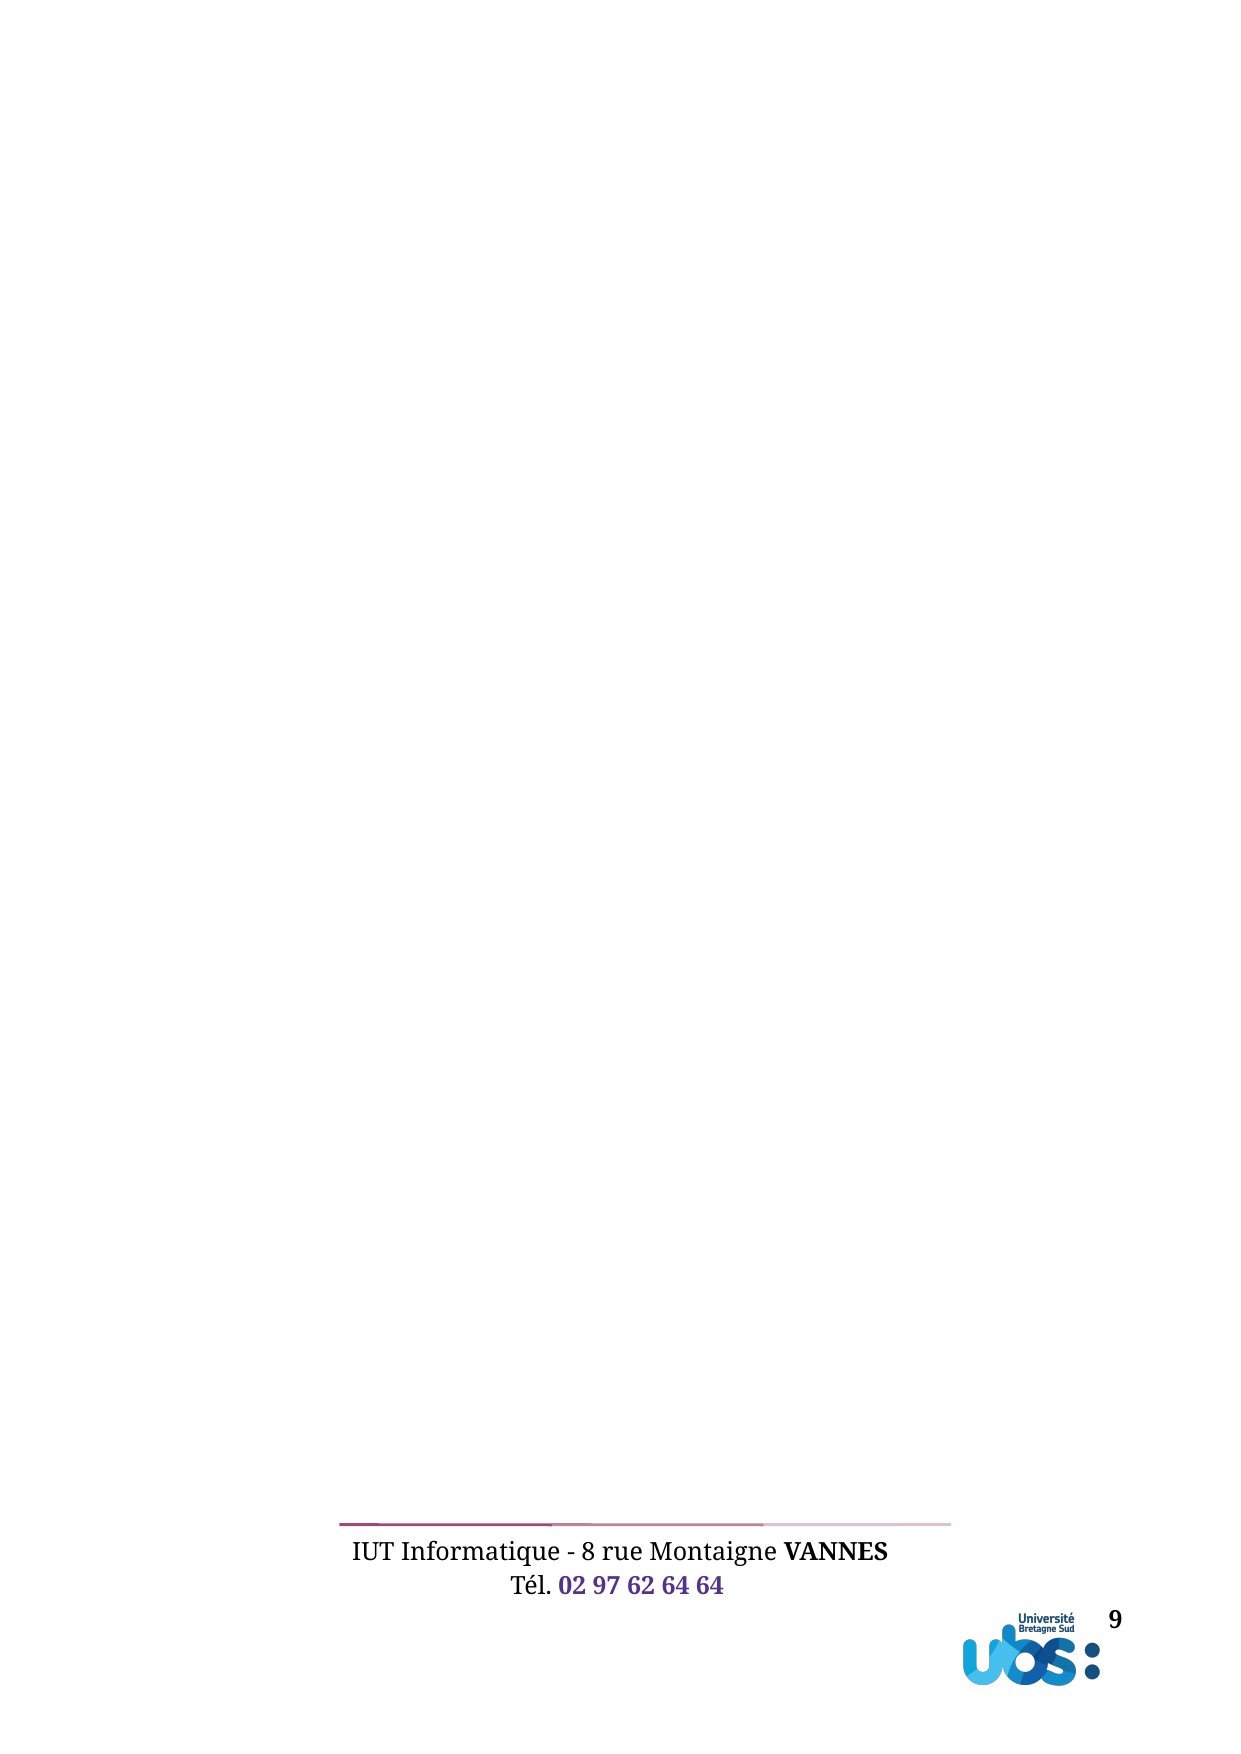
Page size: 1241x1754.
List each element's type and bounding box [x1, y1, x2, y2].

picture [955, 1603, 1108, 1695]
